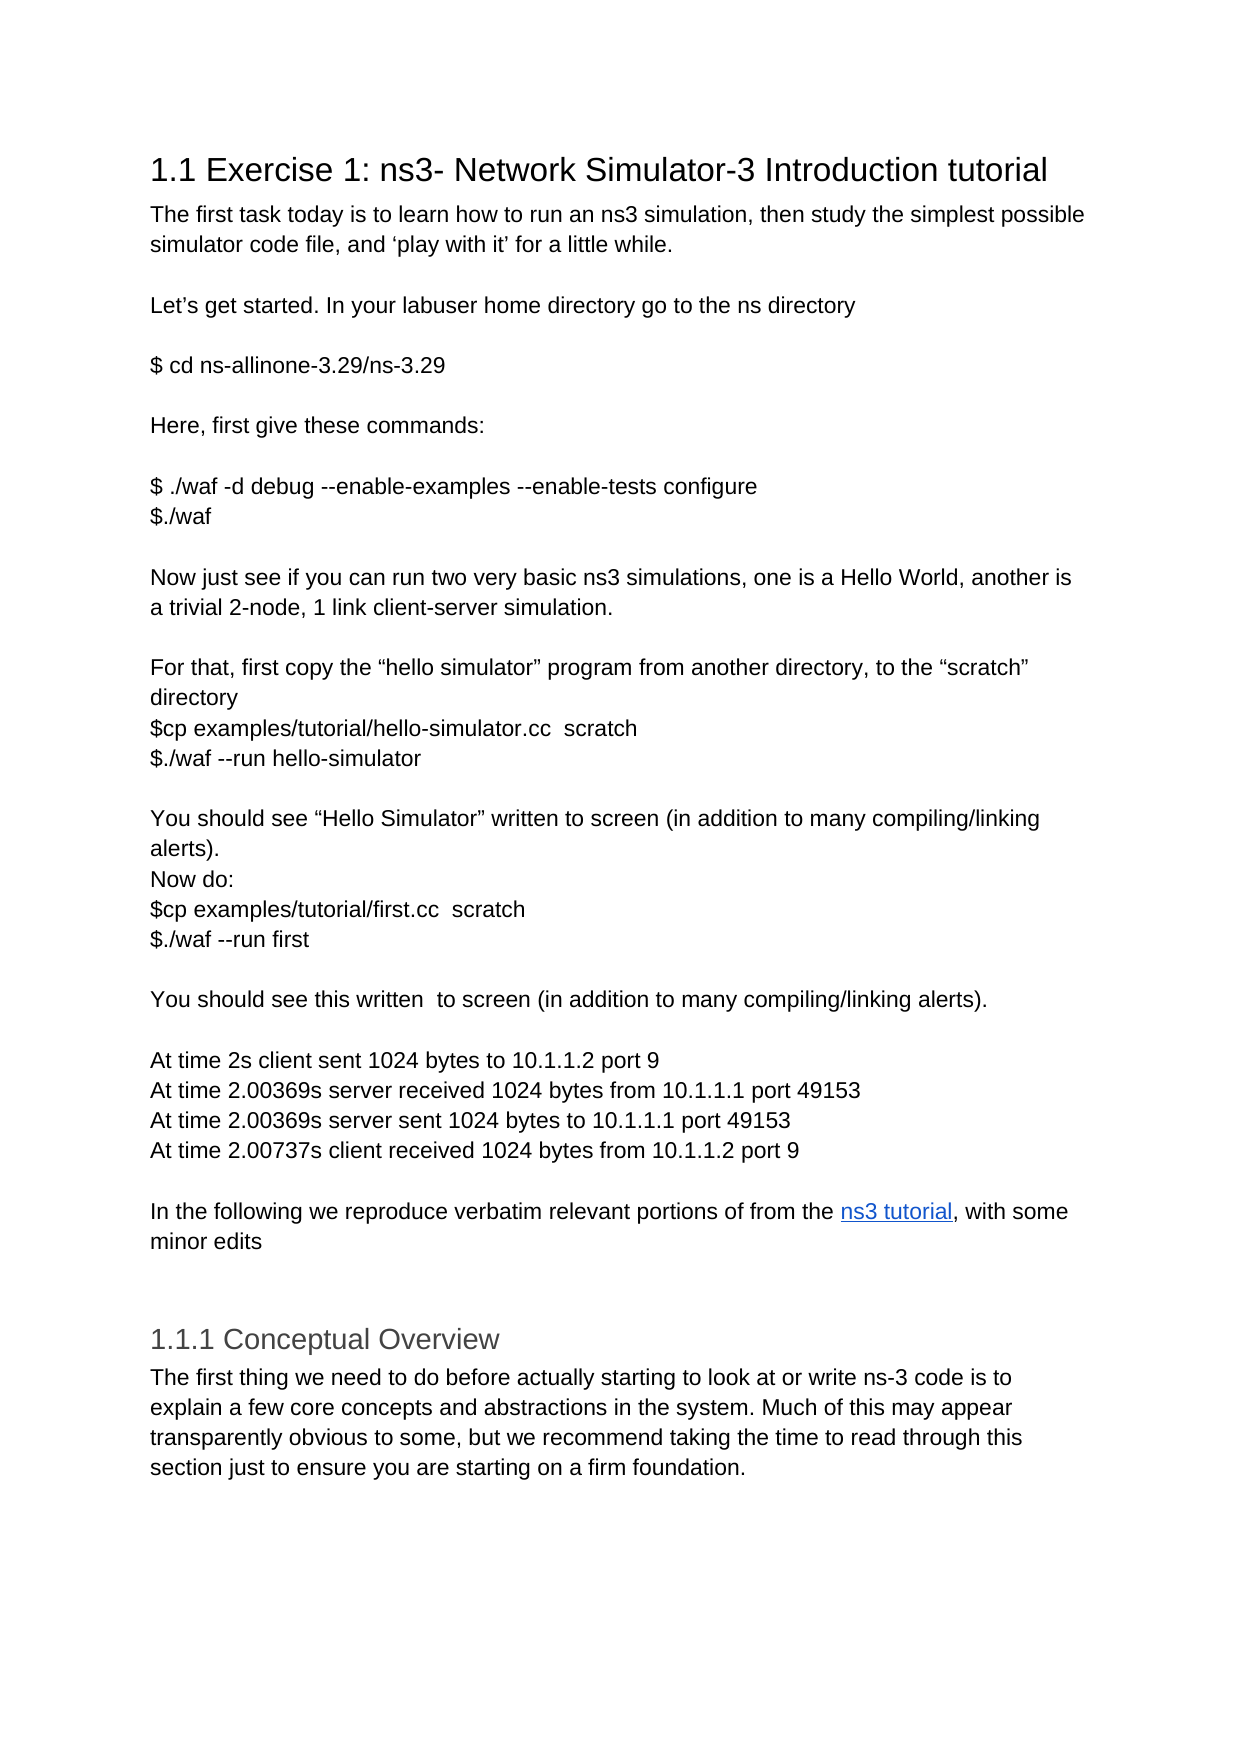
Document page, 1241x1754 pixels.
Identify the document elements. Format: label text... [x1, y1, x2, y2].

text At time 2.00369s server sent 1024 bytes to 10.1.1.1 port 49153 [150, 1107, 1090, 1133]
text At time 2.00369s server received 1024 bytes from 10.1.1.1 port 49153 [150, 1077, 1090, 1103]
text The first thing we need to do before actually starting to look at or write ns-3 code is to explain a few core concepts and abstractions in the system. Much of this may appear transparently obvious to some, but we recommend taking the time to read through this section just to ensure you are starting on a firm foundation. [150, 1364, 1090, 1481]
text $ ./waf -d debug --enable-examples --enable-tests configure [150, 473, 1090, 499]
text You should see “Hello Simulator” written to screen (in addition to many compiling/linking alerts). [150, 805, 1090, 862]
text Here, first give these commands: [150, 412, 1090, 439]
text $./waf --run first [150, 926, 1090, 952]
text Now just see if you can run two very basic ns3 simulations, one is a Hello World, another is a trivial 2-node, 1 link client-server simulation. [150, 563, 1090, 620]
text In the following we reproduce verbatim relevant portions of from the ns3 tutorial, with some minor edits [150, 1198, 1090, 1254]
text At time 2.00737s client received 1024 bytes from 10.1.1.2 port 9 [150, 1137, 1090, 1164]
text Let’s get started. In your labuser home directory go to the ns directory [150, 292, 1090, 318]
text $ cd ns-allinone-3.29/ns-3.29 [150, 352, 1090, 378]
text $./waf [150, 503, 1090, 529]
text At time 2s client sent 1024 bytes to 10.1.1.2 port 9 [150, 1047, 1090, 1073]
text Now do: [150, 866, 1090, 892]
text The first task today is to learn how to run an ns3 simulation, then study the simplest possible simulator code file, and ‘play with it’ for a little while. [150, 201, 1090, 257]
text You should see this written to screen (in addition to many compiling/linking alerts). [150, 986, 1090, 1013]
subtitle 1.1.1 Conceptual Overview [150, 1322, 1090, 1355]
text For that, first copy the “hello simulator” program from another directory, to the “scratch” directory [150, 654, 1090, 711]
text $cp examples/tutorial/hello-simulator.cc scratch [150, 714, 1090, 741]
subtitle 1.1 Exercise 1: ns3- Network Simulator-3 Introduction tutorial [150, 150, 1090, 188]
text $cp examples/tutorial/first.cc scratch [150, 896, 1090, 922]
text $./waf --run hello-simulator [150, 745, 1090, 771]
